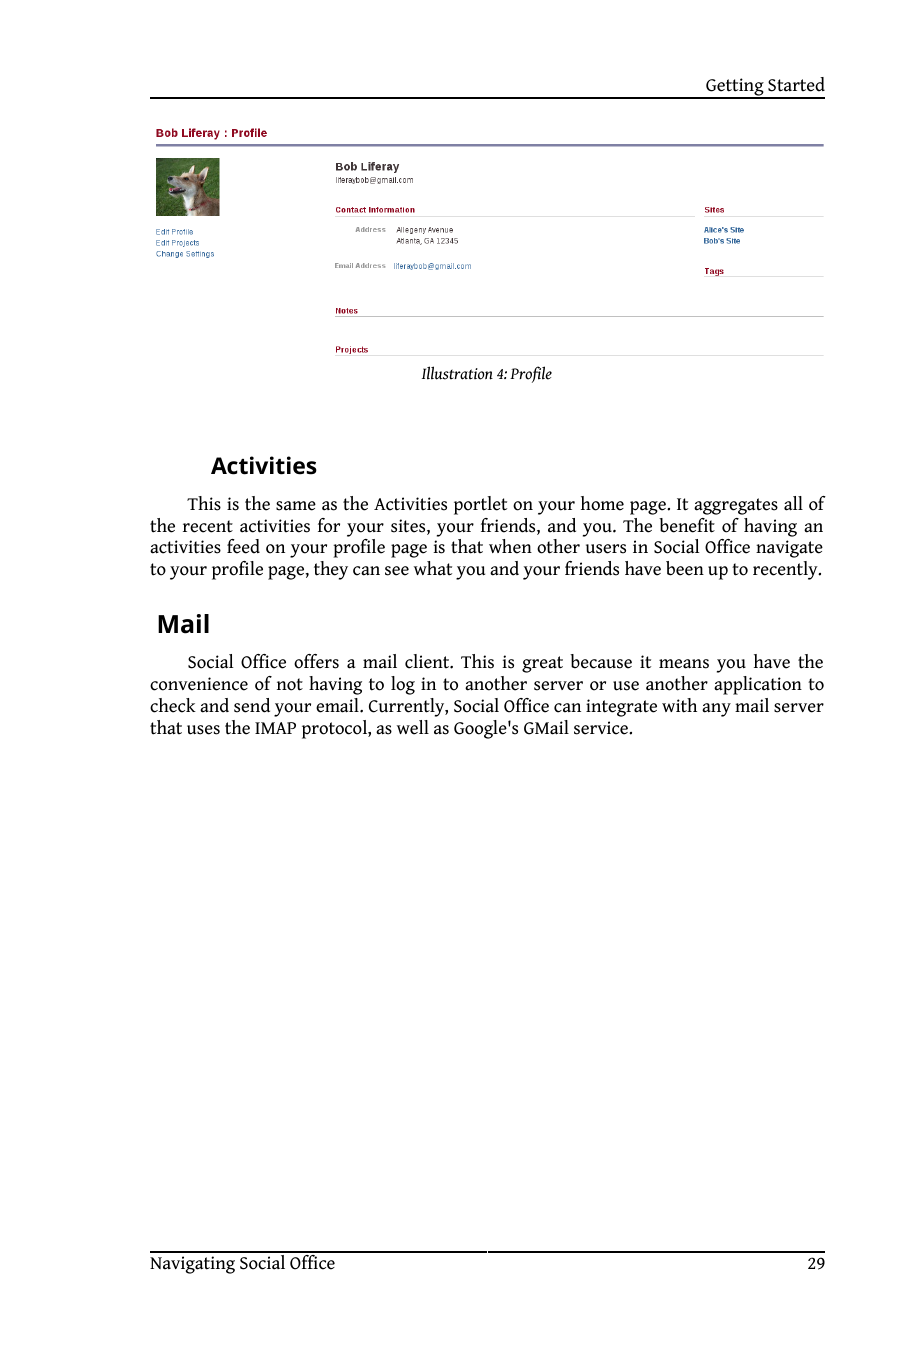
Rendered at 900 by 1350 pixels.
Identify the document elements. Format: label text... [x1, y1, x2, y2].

subtitle Mail [150, 606, 825, 640]
text This is the same as the Activities portlet on your home page. It aggregates all of the recent activities for your sites, your friends, and you. The benefit of having an activities feed on your profile page is that when other users in Social Office navigate to your profile page, they can see what you and your friends have been up to recently. [150, 494, 825, 581]
text Illustration 4: Profile [150, 123, 825, 384]
subtitle Activities [205, 451, 825, 482]
text Social Office offers a mail client. This is great because it means you have the convenience of not having to log in to another server or use another application to check and send your email. Currently, Social Office can integrate with any mail server that uses the IMAP protocol, as well as Google's GMail service. [150, 652, 825, 739]
picture [151, 123, 824, 365]
